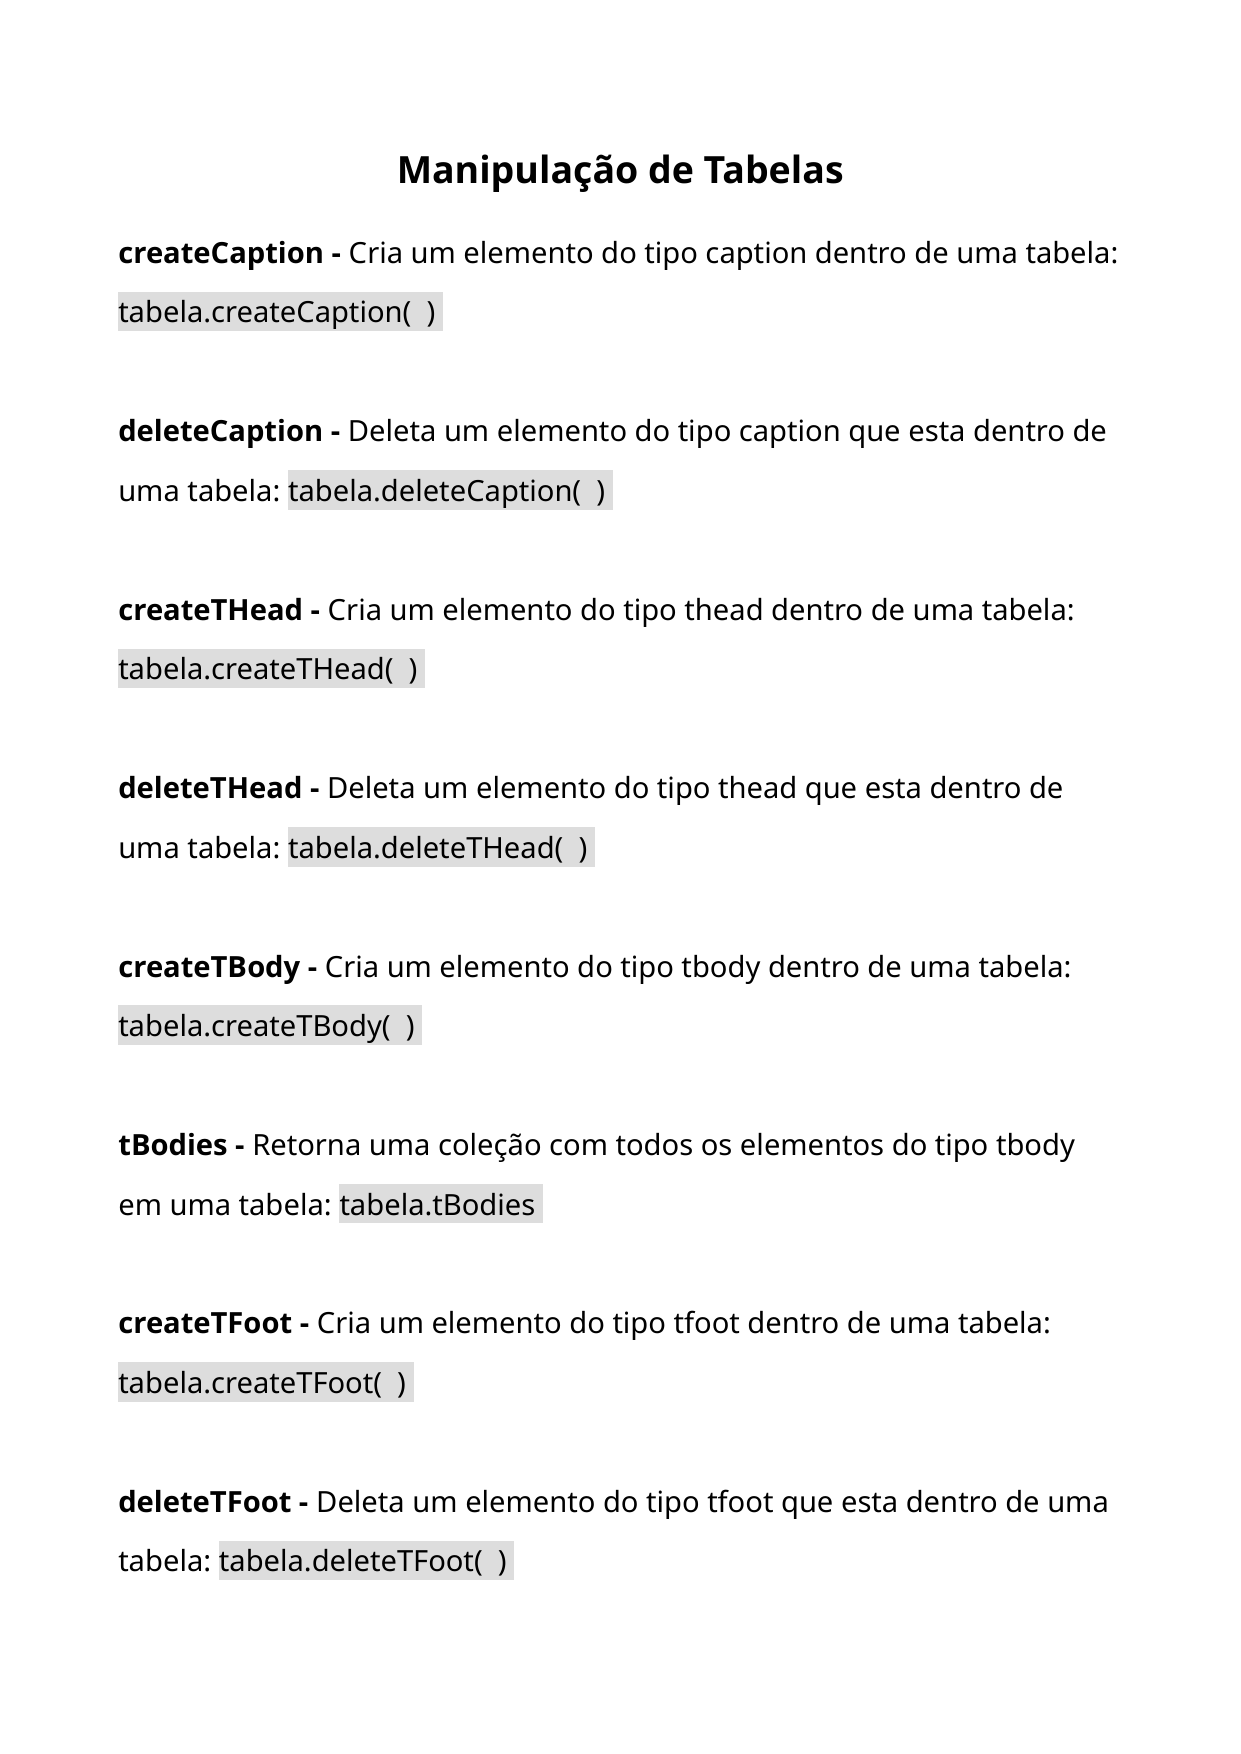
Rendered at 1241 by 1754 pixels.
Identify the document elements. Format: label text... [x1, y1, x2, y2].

text createCaption - Cria um elemento do tipo caption dentro de uma tabela: [118, 232, 1122, 272]
text deleteTHead - Deleta um elemento do tipo thead que esta dentro de uma tabela: tabela.deleteTHead( ) [118, 767, 1122, 867]
text tBodies - Retorna uma coleção com todos os elementos do tipo tbody em uma tabela: tabela.tBodies [118, 1124, 1122, 1223]
text createTBody - Cria um elemento do tipo tbody dentro de uma tabela: [118, 946, 1122, 986]
text tabela.createCaption( ) [118, 292, 1122, 331]
text createTFoot - Cria um elemento do tipo tfoot dentro de uma tabela: [118, 1303, 1122, 1342]
text deleteTFoot - Deleta um elemento do tipo tfoot que esta dentro de uma tabela: tabela.deleteTFoot( ) [118, 1481, 1122, 1580]
text deleteCaption - Deleta um elemento do tipo caption que esta dentro de uma tabela: tabela.deleteCaption( ) [118, 411, 1122, 510]
text tabela.createTHead( ) [118, 648, 1122, 688]
text tabela.createTFoot( ) [118, 1362, 1122, 1402]
text createTHead - Cria um elemento do tipo thead dentro de uma tabela: [118, 589, 1122, 629]
subtitle Manipulação de Tabelas [118, 143, 1122, 194]
text tabela.createTBody( ) [118, 1005, 1122, 1045]
